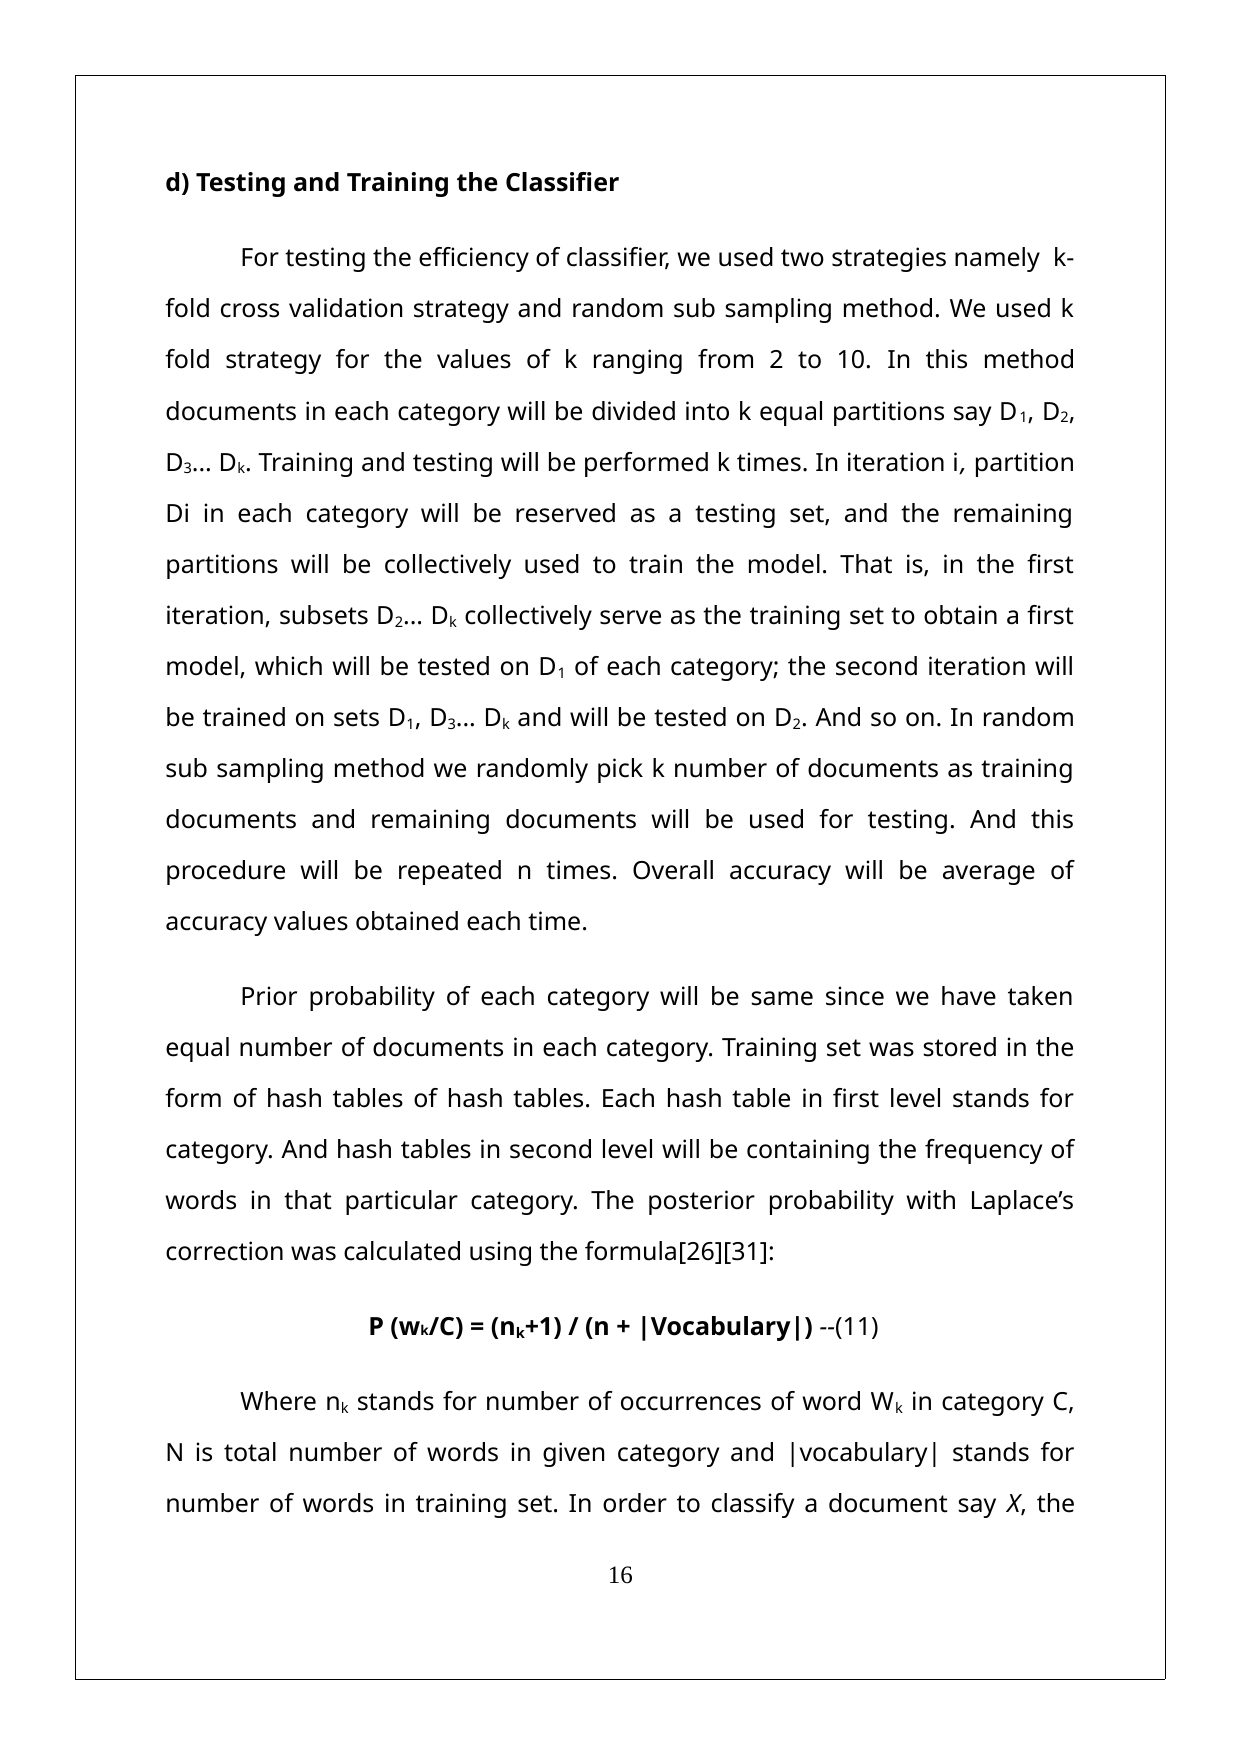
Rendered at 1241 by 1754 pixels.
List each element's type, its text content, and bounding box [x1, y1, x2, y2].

text d) Testing and Training the Classifier [165, 165, 1075, 199]
text P (wk/C) = (nk+1) / (n + |Vocabulary|) --(11) [165, 1309, 1075, 1343]
text Prior probability of each category will be same since we have taken equal number of documents in each category. Training set was stored in the form of hash tables of hash tables. Each hash table in first level stands for category. And hash tables in second level will be containing the frequency of words in that particular category. The posterior probability with Laplace’s correction was calculated using the formula[26][31]: [165, 979, 1075, 1268]
text For testing the efficiency of classifier, we used two strategies namely k-fold cross validation strategy and random sub sampling method. We used k fold strategy for the values of k ranging from 2 to 10. In this method documents in each category will be divided into k equal partitions say D1, D2, D3... Dk. Training and testing will be performed k times. In iteration i, partition Di in each category will be reserved as a testing set, and the remaining partitions will be collectively used to train the model. That is, in the first iteration, subsets D2... Dk collectively serve as the training set to obtain a first model, which will be tested on D1 of each category; the second iteration will be trained on sets D1, D3... Dk and will be tested on D2. And so on. In random sub sampling method we randomly pick k number of documents as training documents and remaining documents will be used for testing. And this procedure will be repeated n times. Overall accuracy will be average of accuracy values obtained each time. [165, 240, 1075, 938]
text Where nk stands for number of occurrences of word Wk in category C, N is total number of words in given category and |vocabulary| stands for number of words in training set. In order to classify a document say X, the [165, 1384, 1075, 1520]
